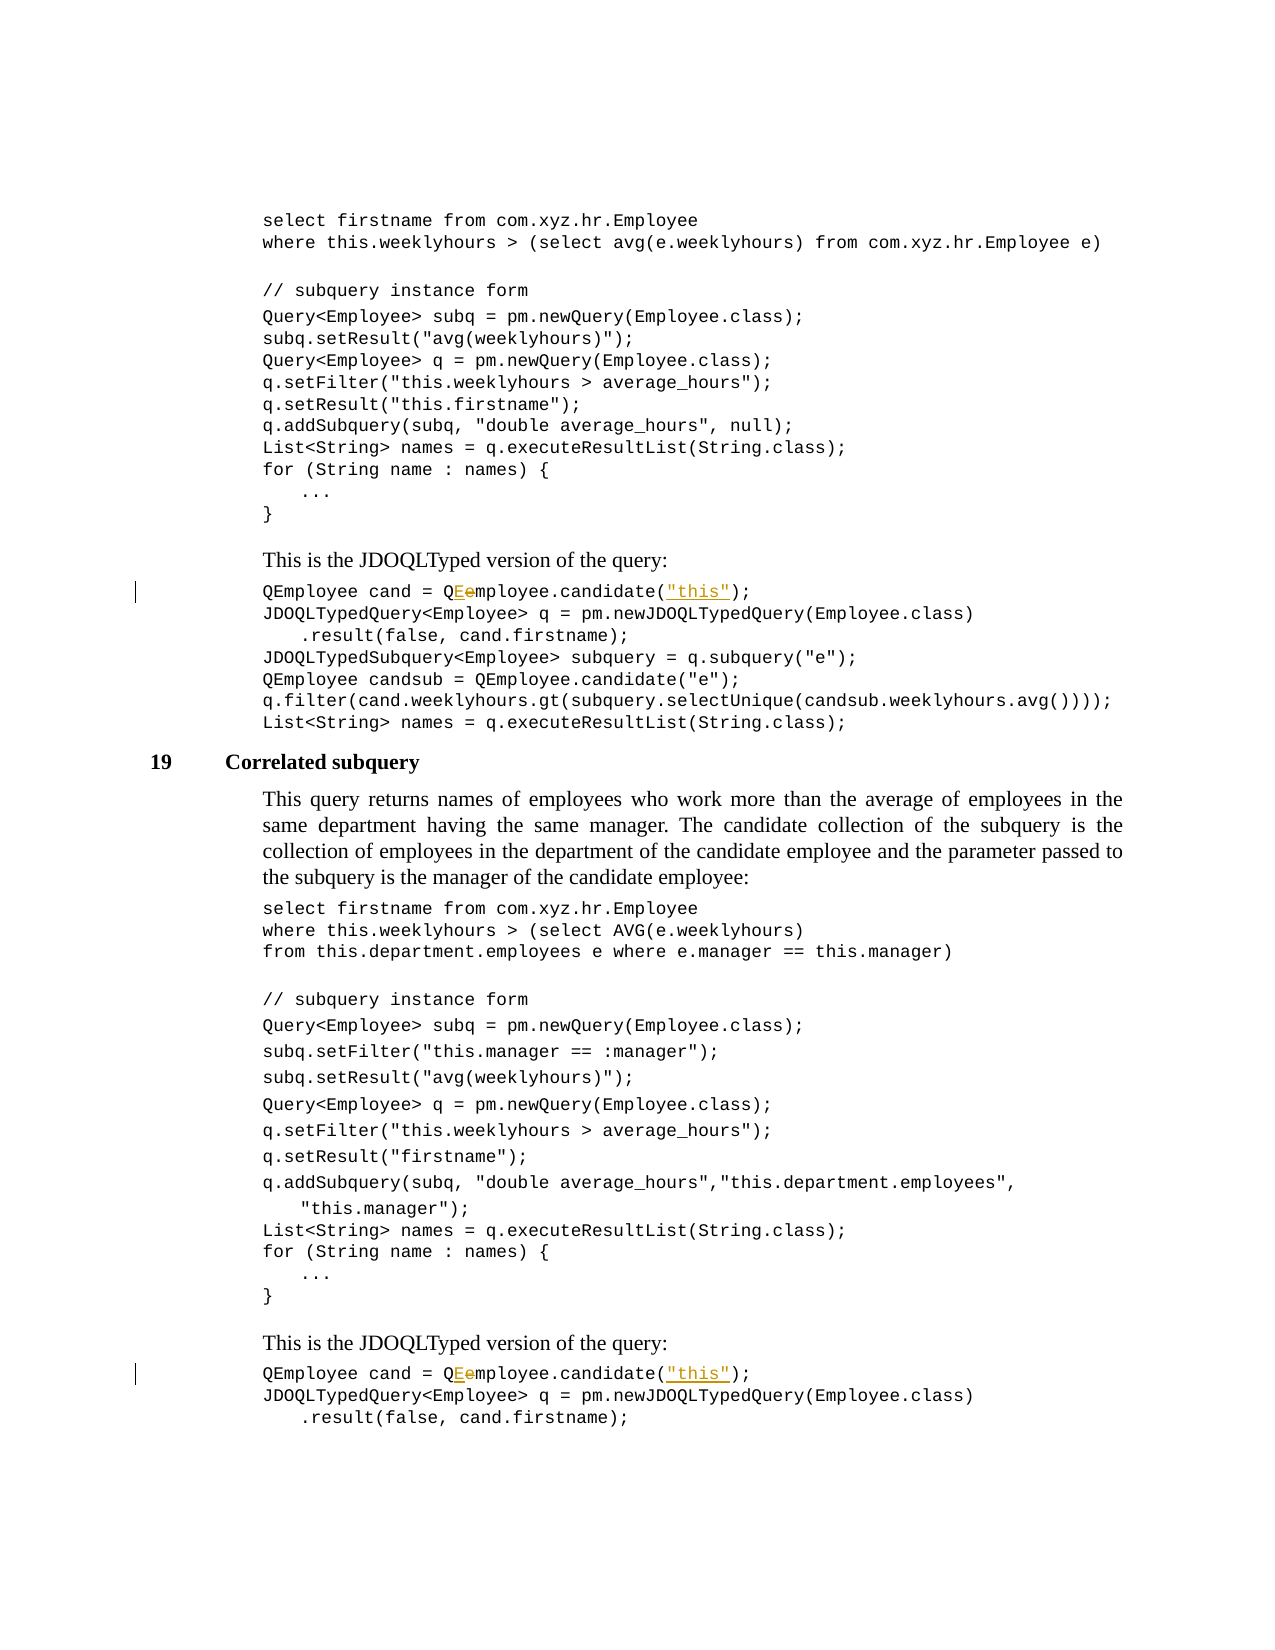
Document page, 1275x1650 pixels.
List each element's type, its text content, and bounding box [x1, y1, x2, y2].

text QEmployee cand = QEmployee.candidate("this"); [262, 581, 1125, 603]
text subq.setResult("avg(weeklyhours)"); [262, 1063, 1125, 1089]
text q.filter(cand.weeklyhours.gt(subquery.selectUnique(candsub.weeklyhours.avg()))); [262, 690, 1125, 712]
text subq.setFilter("this.manager == :manager"); [262, 1037, 1125, 1063]
text ... [262, 1263, 1125, 1285]
text QEmployee cand = QEmployee.candidate("this"); [262, 1363, 1125, 1385]
subtitle Correlated subquery [150, 748, 1125, 774]
text q.addSubquery(subq, "double average_hours","this.department.employees", [262, 1167, 1125, 1193]
text List<String> names = q.executeResultList(String.class); [262, 1219, 1125, 1241]
text List<String> names = q.executeResultList(String.class); [262, 712, 1125, 734]
text select firstname from com.xyz.hr.Employee where this.weeklyhours > (select avg(e.weeklyhours) from com.xyz.hr.Employee e) [262, 210, 1125, 254]
text JDOQLTypedQuery<Employee> q = pm.newJDOQLTypedQuery(Employee.class) [262, 603, 1125, 624]
text QEmployee candsub = QEmployee.candidate("e"); [262, 668, 1125, 690]
text select firstname from com.xyz.hr.Employee where this.weeklyhours > (select AVG(e.weeklyhours) from this.department.employees e where e.manager == this.manager) [262, 897, 1125, 963]
text q.setFilter("this.weeklyhours > average_hours"); [262, 1115, 1125, 1141]
text List<String> names = q.executeResultList(String.class); [262, 437, 1125, 459]
text JDOQLTypedSubquery<Employee> subquery = q.subquery("e"); [262, 646, 1125, 668]
text "this.manager"); [262, 1193, 1125, 1219]
text q.setResult("this.firstname"); [262, 393, 1125, 415]
text // subquery instance form [262, 276, 1125, 302]
text Query<Employee> subq = pm.newQuery(Employee.class); [262, 302, 1125, 328]
text q.setFilter("this.weeklyhours > average_hours"); [262, 371, 1125, 393]
text } [262, 1285, 1125, 1307]
text ... [262, 481, 1125, 503]
text .result(false, cand.firstname); [262, 1407, 1125, 1429]
text Query<Employee> q = pm.newQuery(Employee.class); [262, 349, 1125, 371]
text .result(false, cand.firstname); [262, 624, 1125, 646]
text This is the JDOQLTyped version of the query: [262, 1329, 1125, 1355]
text subq.setResult("avg(weeklyhours)"); [262, 328, 1125, 349]
text // subquery instance form [262, 985, 1125, 1011]
text This query returns names of employees who work more than the average of employees in the same department having the same manager. The candidate collection of the subquery is the collection of employees in the department of the candidate employee and the parameter passed to the subquery is the manager of the candidate employee: [262, 785, 1125, 889]
text q.setResult("firstname"); [262, 1141, 1125, 1167]
text for (String name : names) { [262, 459, 1125, 481]
text Query<Employee> q = pm.newQuery(Employee.class); [262, 1089, 1125, 1115]
text Query<Employee> subq = pm.newQuery(Employee.class); [262, 1011, 1125, 1037]
text This is the JDOQLTyped version of the query: [262, 546, 1125, 572]
text JDOQLTypedQuery<Employee> q = pm.newJDOQLTypedQuery(Employee.class) [262, 1385, 1125, 1407]
text q.addSubquery(subq, "double average_hours", null); [262, 415, 1125, 437]
text } [262, 503, 1125, 524]
text for (String name : names) { [262, 1241, 1125, 1263]
